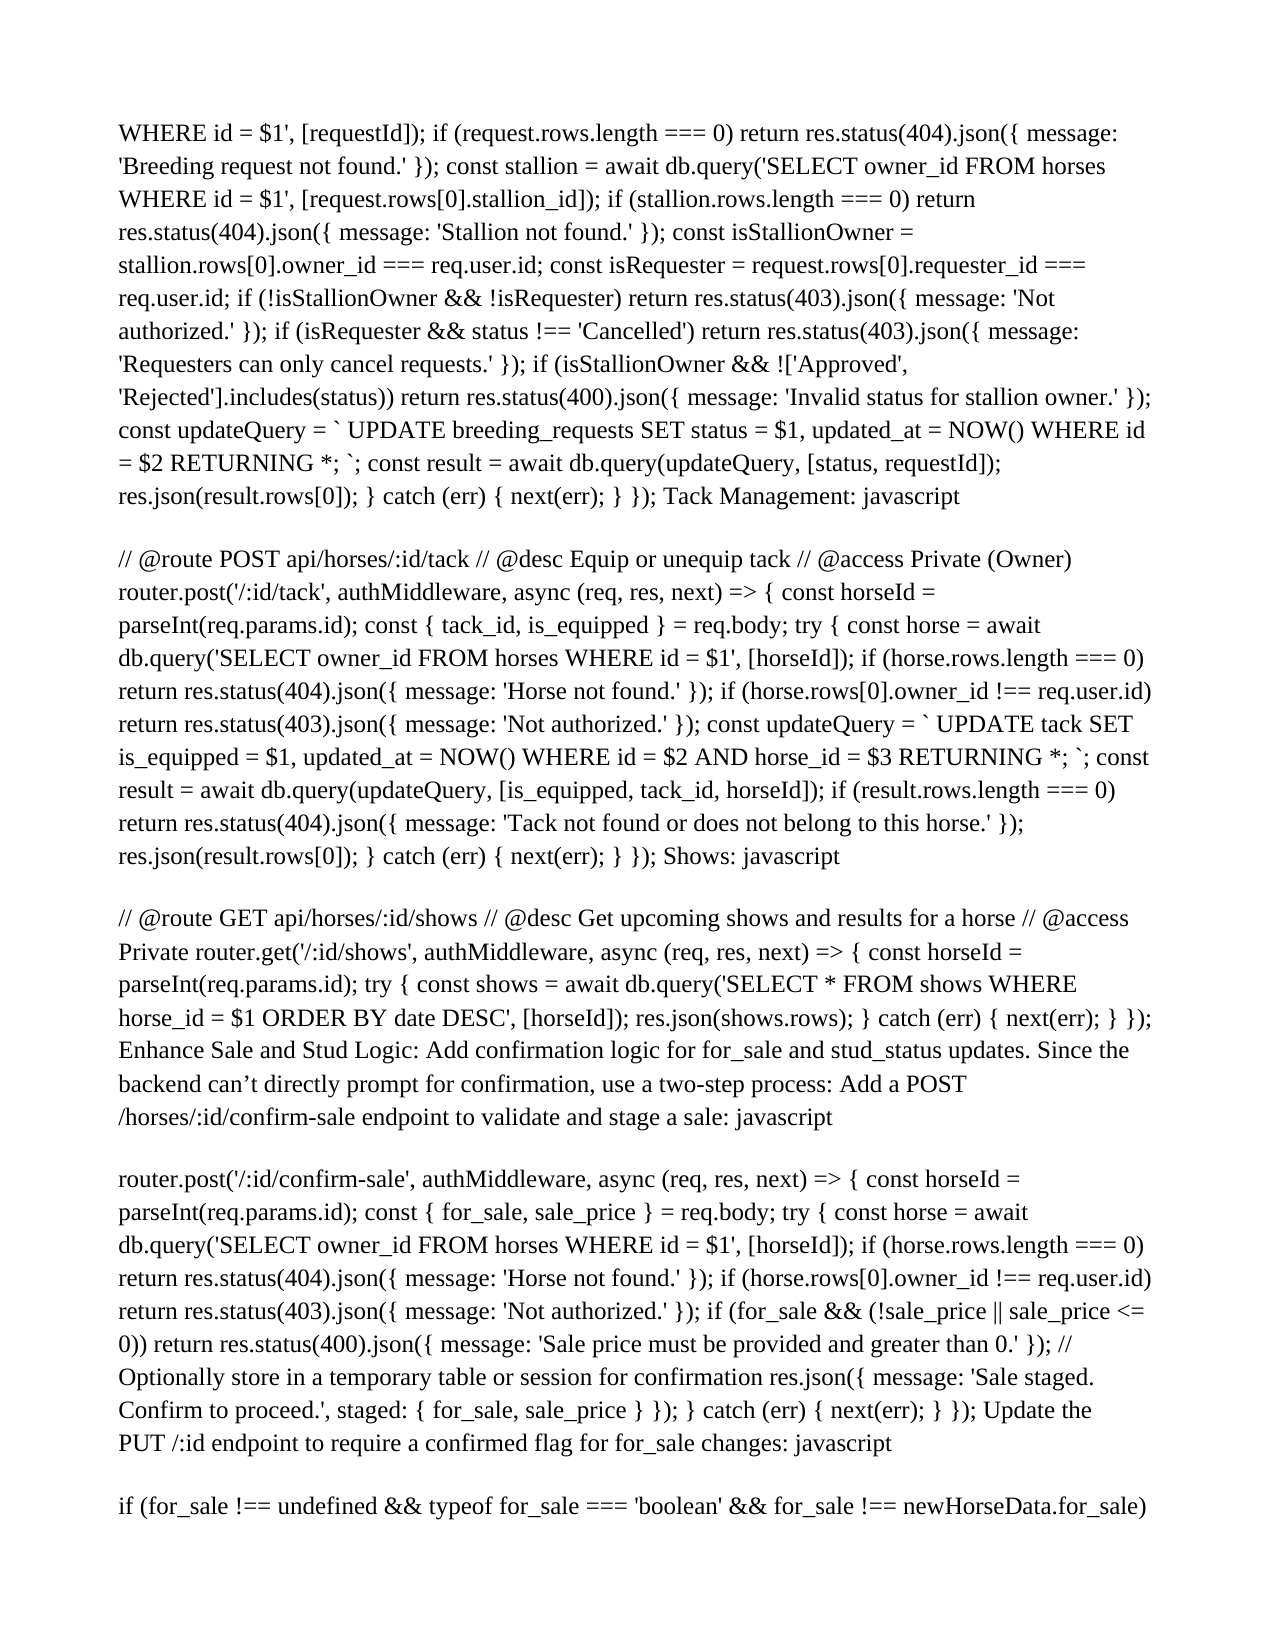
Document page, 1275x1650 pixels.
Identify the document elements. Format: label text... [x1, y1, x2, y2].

text // @route POST api/horses/:id/tack // @desc Equip or unequip tack // @access Private (Owner) router.post('/:id/tack', authMiddleware, async (req, res, next) => { const horseId = parseInt(req.params.id); const { tack_id, is_equipped } = req.body; try { const horse = await db.query('SELECT owner_id FROM horses WHERE id = $1', [horseId]); if (horse.rows.length === 0) return res.status(404).json({ message: 'Horse not found.' }); if (horse.rows[0].owner_id !== req.user.id) return res.status(403).json({ message: 'Not authorized.' }); const updateQuery = ` UPDATE tack SET is_equipped = $1, updated_at = NOW() WHERE id = $2 AND horse_id = $3 RETURNING *; `; const result = await db.query(updateQuery, [is_equipped, tack_id, horseId]); if (result.rows.length === 0) return res.status(404).json({ message: 'Tack not found or does not belong to this horse.' }); res.json(result.rows[0]); } catch (err) { next(err); } }); Shows: javascript [118, 544, 1157, 870]
text WHERE id = $1', [requestId]); if (request.rows.length === 0) return res.status(404).json({ message: 'Breeding request not found.' }); const stallion = await db.query('SELECT owner_id FROM horses WHERE id = $1', [request.rows[0].stallion_id]); if (stallion.rows.length === 0) return res.status(404).json({ message: 'Stallion not found.' }); const isStallionOwner = stallion.rows[0].owner_id === req.user.id; const isRequester = request.rows[0].requester_id === req.user.id; if (!isStallionOwner && !isRequester) return res.status(403).json({ message: 'Not authorized.' }); if (isRequester && status !== 'Cancelled') return res.status(403).json({ message: 'Requesters can only cancel requests.' }); if (isStallionOwner && !['Approved', 'Rejected'].includes(status)) return res.status(400).json({ message: 'Invalid status for stallion owner.' }); const updateQuery = ` UPDATE breeding_requests SET status = $1, updated_at = NOW() WHERE id = $2 RETURNING *; `; const result = await db.query(updateQuery, [status, requestId]); res.json(result.rows[0]); } catch (err) { next(err); } }); Tack Management: javascript [118, 118, 1157, 510]
text router.post('/:id/confirm-sale', authMiddleware, async (req, res, next) => { const horseId = parseInt(req.params.id); const { for_sale, sale_price } = req.body; try { const horse = await db.query('SELECT owner_id FROM horses WHERE id = $1', [horseId]); if (horse.rows.length === 0) return res.status(404).json({ message: 'Horse not found.' }); if (horse.rows[0].owner_id !== req.user.id) return res.status(403).json({ message: 'Not authorized.' }); if (for_sale && (!sale_price || sale_price <= 0)) return res.status(400).json({ message: 'Sale price must be provided and greater than 0.' }); // Optionally store in a temporary table or session for confirmation res.json({ message: 'Sale staged. Confirm to proceed.', staged: { for_sale, sale_price } }); } catch (err) { next(err); } }); Update the PUT /:id endpoint to require a confirmed flag for for_sale changes: javascript [118, 1164, 1157, 1457]
text // @route GET api/horses/:id/shows // @desc Get upcoming shows and results for a horse // @access Private router.get('/:id/shows', authMiddleware, async (req, res, next) => { const horseId = parseInt(req.params.id); try { const shows = await db.query('SELECT * FROM shows WHERE horse_id = $1 ORDER BY date DESC', [horseId]); res.json(shows.rows); } catch (err) { next(err); } }); Enhance Sale and Stud Logic: Add confirmation logic for for_sale and stud_status updates. Since the backend can’t directly prompt for confirmation, use a two-step process: Add a POST /horses/:id/confirm-sale endpoint to validate and stage a sale: javascript [118, 903, 1157, 1130]
text if (for_sale !== undefined && typeof for_sale === 'boolean' && for_sale !== newHorseData.for_sale) [118, 1491, 1157, 1519]
